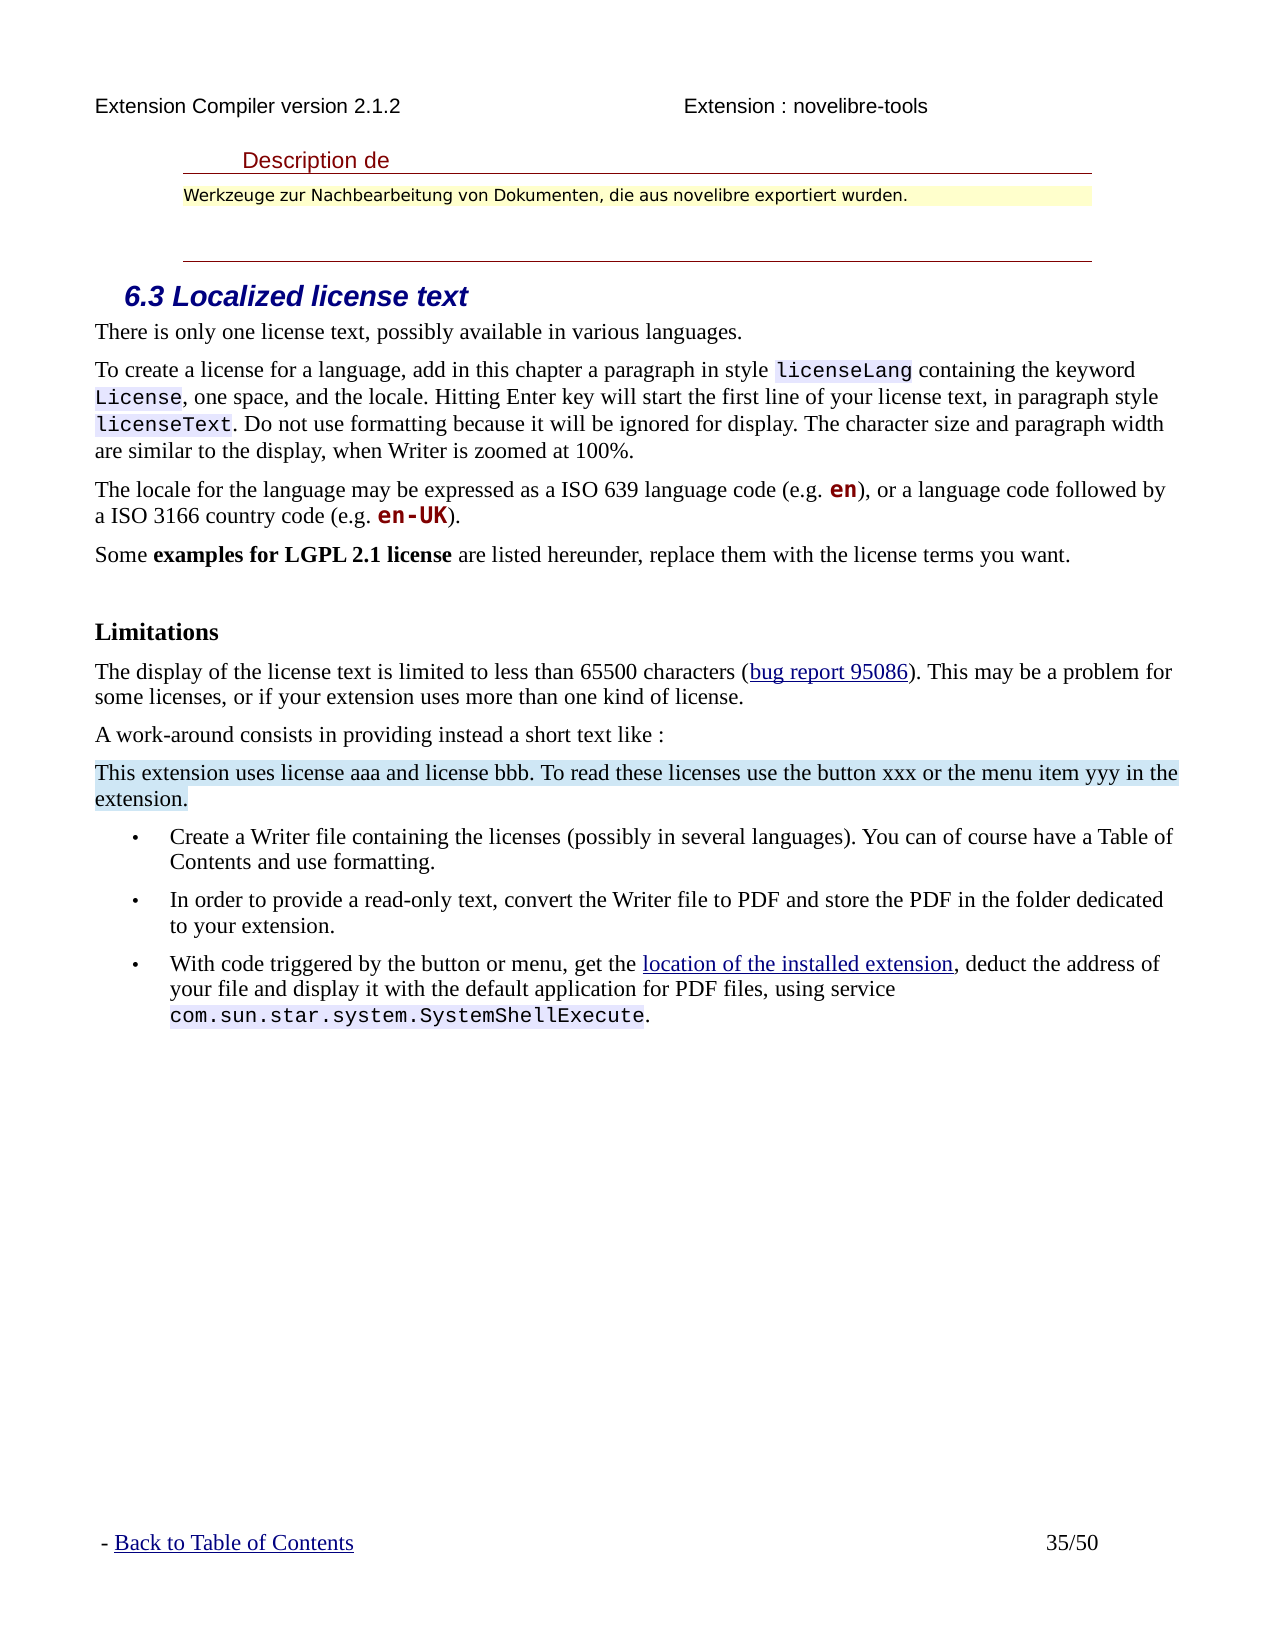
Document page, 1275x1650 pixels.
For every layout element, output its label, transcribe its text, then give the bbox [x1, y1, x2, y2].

text The display of the license text is limited to less than 65500 characters (bug report 95086). This may be a problem for some licenses, or if your extension uses more than one kind of license. [94, 658, 1181, 709]
list With code triggered by the button or menu, get the location of the installed extension, deduct the address of your file and display it with the default application for PDF files, using service com.sun.star.system.SystemShellExecute. [132, 951, 1181, 1029]
subtitle Localized license text [124, 280, 1181, 313]
text Some examples for LGPL 2.1 license are listed hereunder, replace them with the license terms you want. [94, 542, 1181, 567]
list Create a Writer file containing the licenses (possibly in several languages). You can of course have a Table of Contents and use formatting. [132, 824, 1181, 875]
text Description de [183, 147, 1092, 173]
list In order to provide a read-only text, convert the Writer file to PDF and store the PDF in the folder dedicated to your extension. [132, 887, 1181, 938]
text This extension uses license aaa and license bbb. To read these licenses use the button xxx or the menu item yyy in the extension. [94, 760, 1181, 811]
text The locale for the language may be expressed as a ISO 639 language code (e.g. en), or a language code followed by a ISO 3166 country code (e.g. en-UK). [94, 476, 1181, 529]
text There is only one license text, possibly available in various languages. [94, 318, 1181, 344]
text A work-around consists in providing instead a short text like : [94, 722, 1181, 748]
text Limitations [94, 618, 1181, 646]
text Werkzeuge zur Nachbearbeitung von Dokumenten, die aus novelibre exportiert wurden. [183, 186, 1092, 206]
text To create a license for a language, add in this chapter a paragraph in style licenseLang containing the keyword License, one space, and the locale. Hitting Enter key will start the first line of your license text, in paragraph style licenseText. Do not use formatting because it will be ignored for display. The character size and paragraph width are similar to the display, when Writer is zoomed at 100%. [94, 357, 1181, 463]
